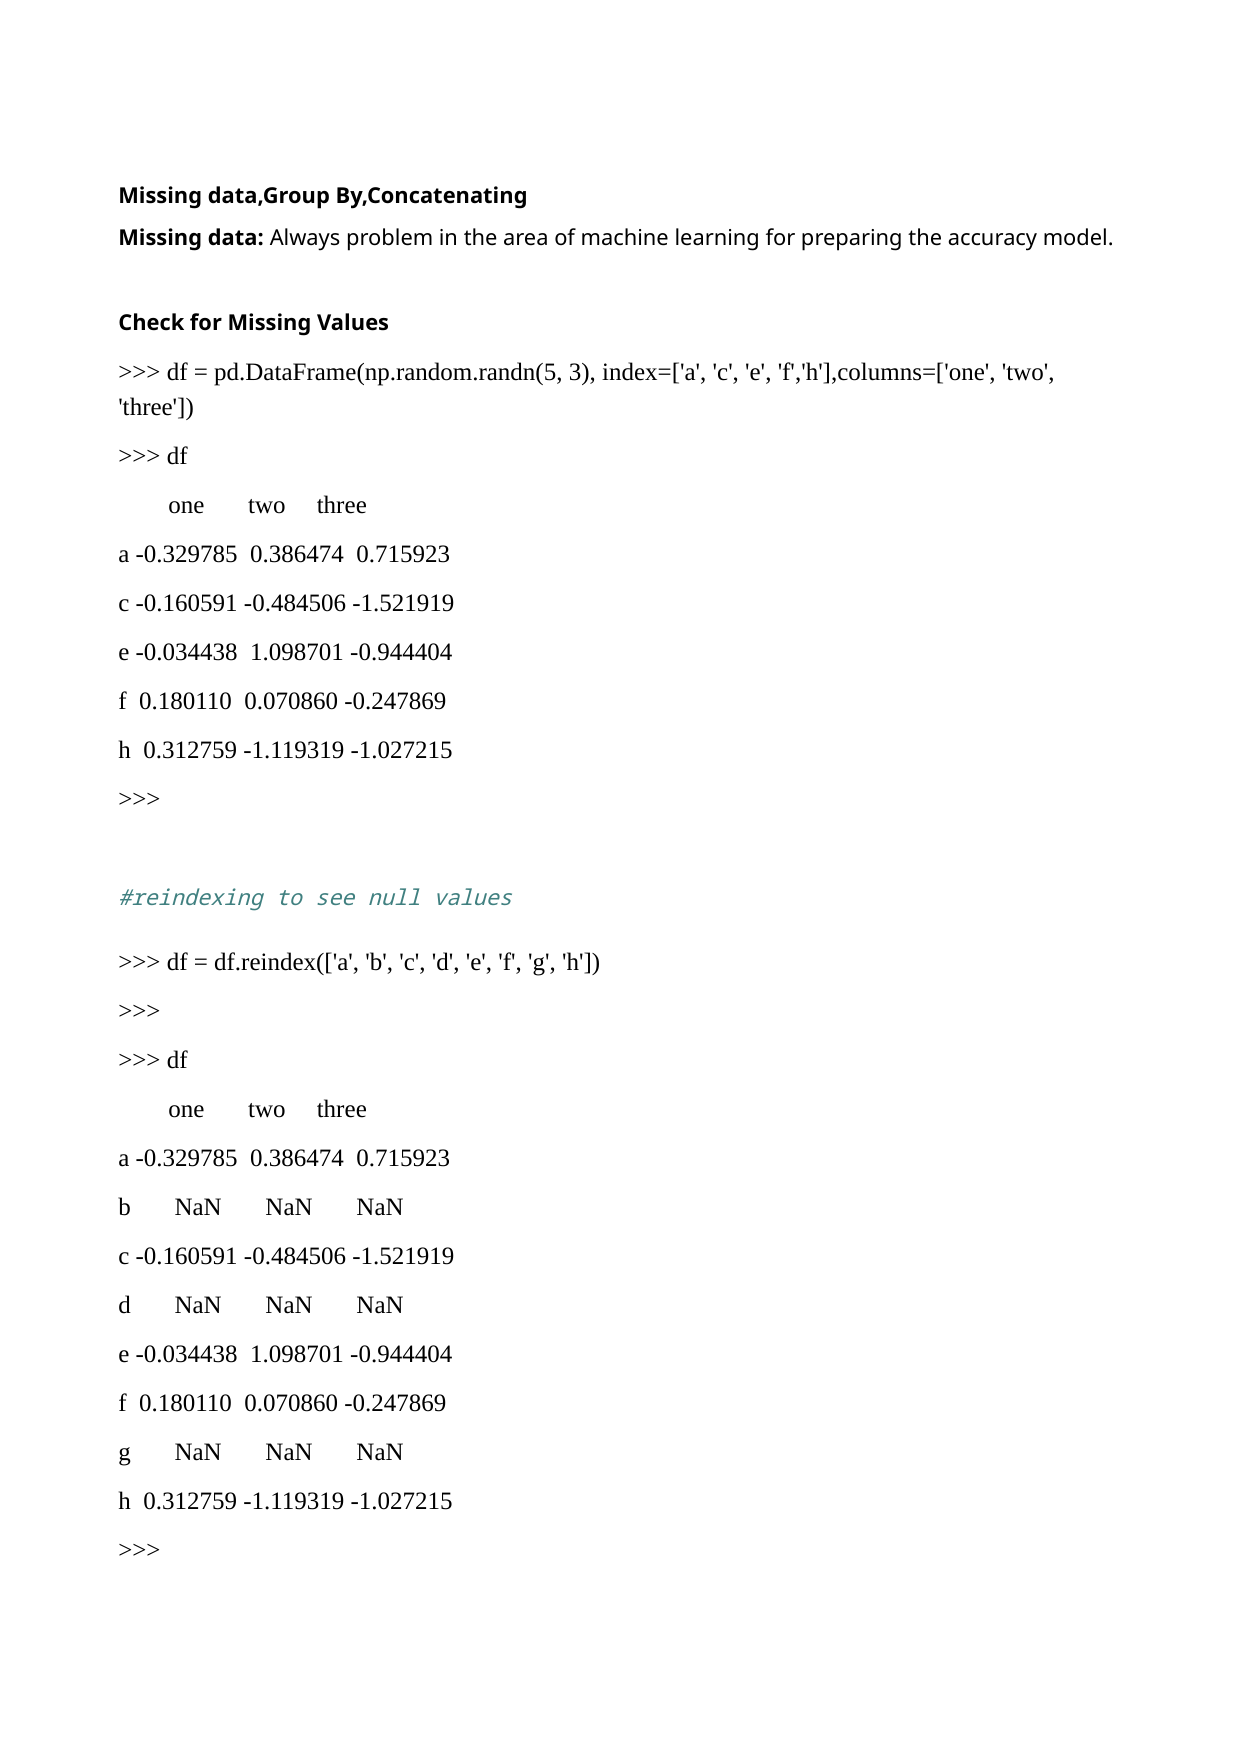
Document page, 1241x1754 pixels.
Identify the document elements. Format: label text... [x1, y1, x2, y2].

text a -0.329785 0.386474 0.715923 [118, 1143, 1122, 1172]
text #reindexing to see null values [118, 882, 1122, 912]
text e -0.034438 1.098701 -0.944404 [118, 637, 1122, 666]
text >>> [118, 784, 1122, 813]
text one two three [118, 1094, 1122, 1123]
text a -0.329785 0.386474 0.715923 [118, 539, 1122, 568]
text >>> [118, 996, 1122, 1024]
text Missing data: Always problem in the area of machine learning for preparing the accuracy model. [118, 222, 1122, 252]
text >>> df [118, 1045, 1122, 1073]
text f 0.180110 0.070860 -0.247869 [118, 1388, 1122, 1417]
text e -0.034438 1.098701 -0.944404 [118, 1339, 1122, 1368]
text >>> [118, 1535, 1122, 1564]
text c -0.160591 -0.484506 -1.521919 [118, 588, 1122, 617]
subtitle Missing data,Group By,Concatenating [118, 180, 1122, 209]
text h 0.312759 -1.119319 -1.027215 [118, 1486, 1122, 1515]
text one two three [118, 490, 1122, 519]
text Check for Missing Values [118, 272, 1122, 337]
text d NaN NaN NaN [118, 1290, 1122, 1319]
text >>> df = df.reindex(['a', 'b', 'c', 'd', 'e', 'f', 'g', 'h']) [118, 912, 1122, 975]
text >>> df = pd.DataFrame(np.random.randn(5, 3), index=['a', 'c', 'e', 'f','h'],columns=['one', 'two', 'three']) [118, 357, 1122, 421]
text h 0.312759 -1.119319 -1.027215 [118, 735, 1122, 764]
text f 0.180110 0.070860 -0.247869 [118, 686, 1122, 715]
text b NaN NaN NaN [118, 1192, 1122, 1221]
text c -0.160591 -0.484506 -1.521919 [118, 1241, 1122, 1270]
text >>> df [118, 441, 1122, 469]
text g NaN NaN NaN [118, 1437, 1122, 1466]
